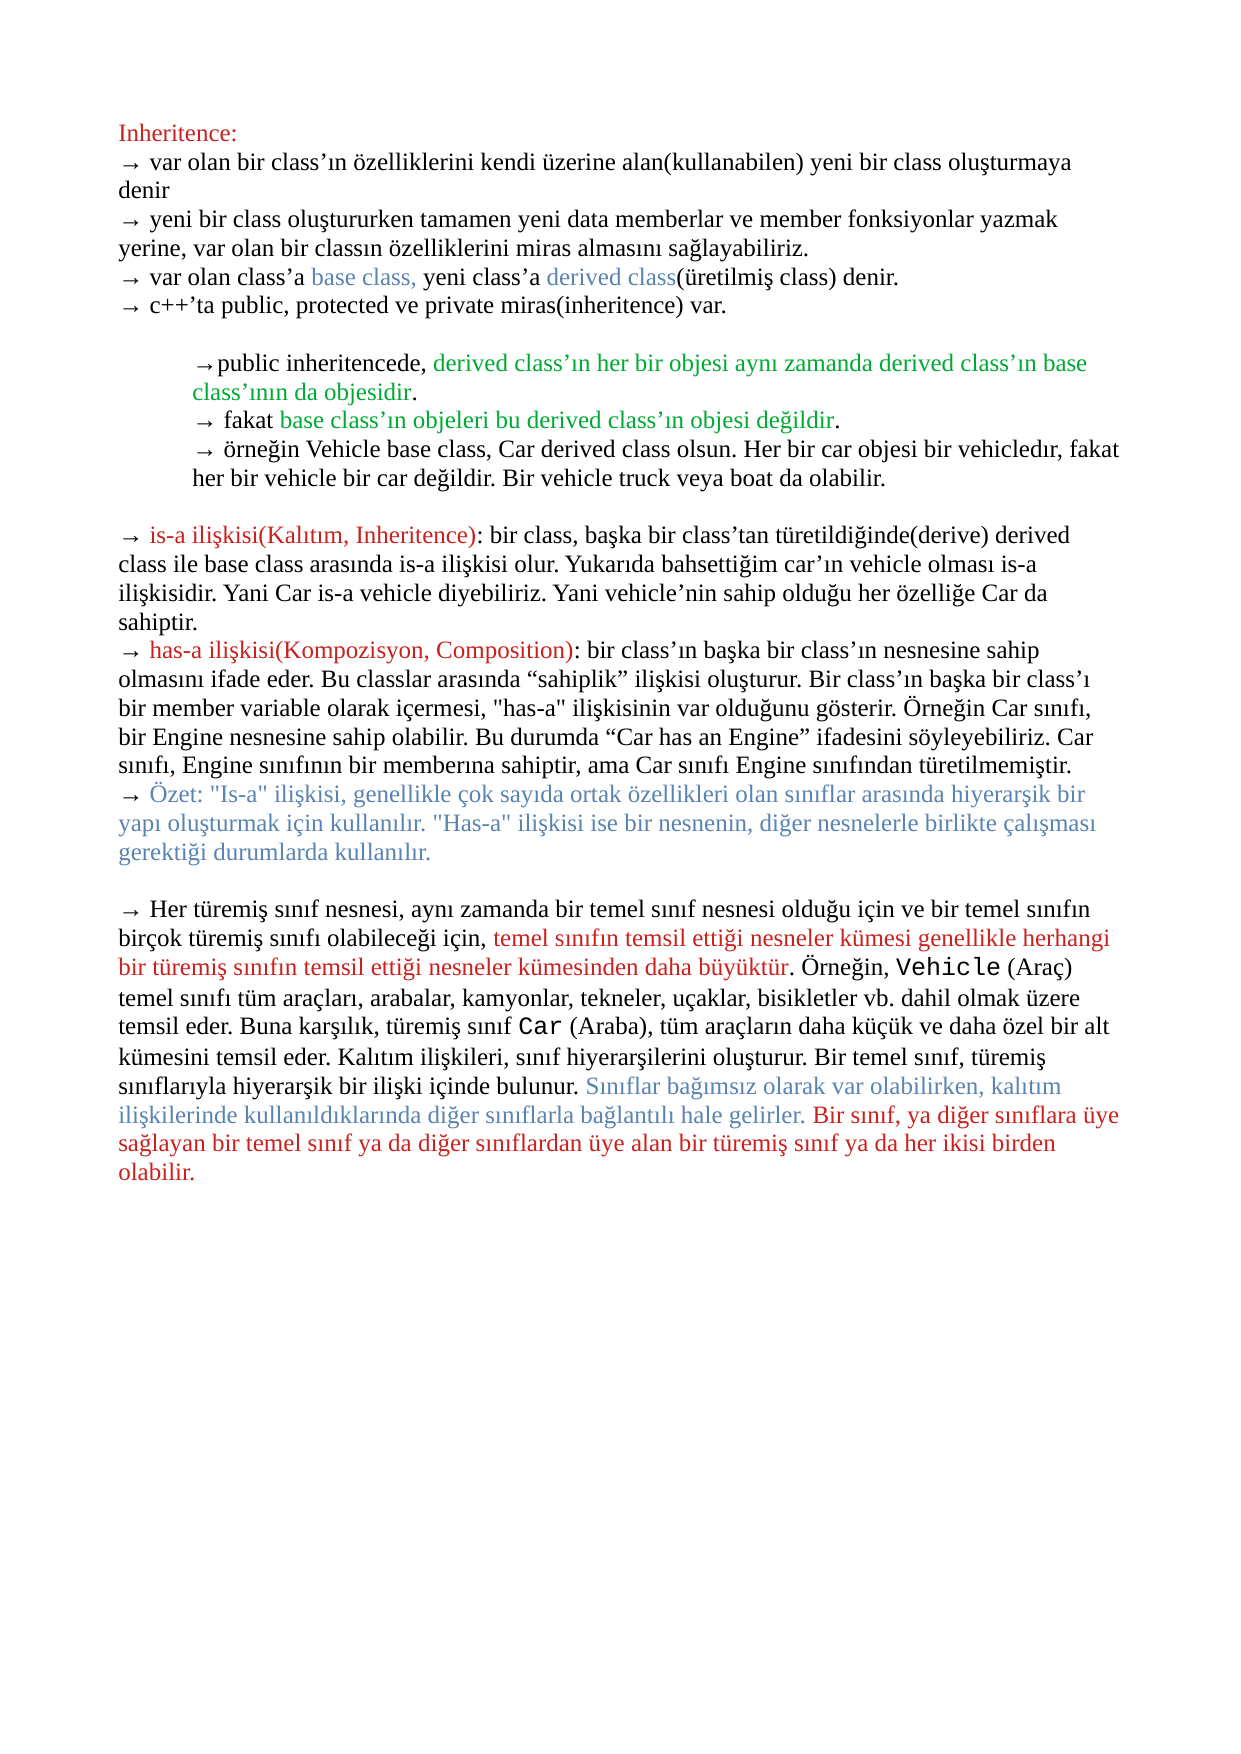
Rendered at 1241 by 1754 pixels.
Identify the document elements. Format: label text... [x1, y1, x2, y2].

text → c++’ta public, protected ve private miras(inheritence) var. [118, 291, 1122, 319]
text → Özet: "Is-a" ilişkisi, genellikle çok sayıda ortak özellikleri olan sınıflar arasında hiyerarşik bir yapı oluşturmak için kullanılır. "Has-a" ilişkisi ise bir nesnenin, diğer nesnelerle birlikte çalışması gerektiği durumlarda kullanılır. [118, 779, 1122, 866]
text → var olan bir class’ın özelliklerini kendi üzerine alan(kullanabilen) yeni bir class oluşturmaya denir [118, 147, 1122, 204]
text → is-a ilişkisi(Kalıtım, Inheritence): bir class, başka bir class’tan türetildiğinde(derive) derived class ile base class arasında is-a ilişkisi olur. Yukarıda bahsettiğim car’ın vehicle olması is-a ilişkisidir. Yani Car is-a vehicle diyebiliriz. Yani vehicle’nin sahip olduğu her özelliğe Car da sahiptir. [118, 521, 1122, 636]
text → fakat base class’ın objeleri bu derived class’ın objesi değildir. [118, 406, 1122, 434]
text → Her türemiş sınıf nesnesi, aynı zamanda bir temel sınıf nesnesi olduğu için ve bir temel sınıfın birçok türemiş sınıfı olabileceği için, temel sınıfın temsil ettiği nesneler kümesi genellikle herhangi bir türemiş sınıfın temsil ettiği nesneler kümesinden daha büyüktür. Örneğin, Vehicle (Araç) temel sınıfı tüm araçları, arabalar, kamyonlar, tekneler, uçaklar, bisikletler vb. dahil olmak üzere temsil eder. Buna karşılık, türemiş sınıf Car (Araba), tüm araçların daha küçük ve daha özel bir alt kümesini temsil eder. Kalıtım ilişkileri, sınıf hiyerarşilerini oluşturur. Bir temel sınıf, türemiş sınıflarıyla hiyerarşik bir ilişki içinde bulunur. Sınıflar bağımsız olarak var olabilirken, kalıtım ilişkilerinde kullanıldıklarında diğer sınıflarla bağlantılı hale gelirler. Bir sınıf, ya diğer sınıflara üye sağlayan bir temel sınıf ya da diğer sınıflardan üye alan bir türemiş sınıf ya da her ikisi birden olabilir. [118, 894, 1122, 1186]
text → var olan class’a base class, yeni class’a derived class(üretilmiş class) denir. [118, 262, 1122, 291]
text → yeni bir class oluştururken tamamen yeni data memberlar ve member fonksiyonlar yazmak yerine, var olan bir classın özelliklerini miras almasını sağlayabiliriz. [118, 204, 1122, 262]
text →public inheritencede, derived class’ın her bir objesi aynı zamanda derived class’ın base class’ının da objesidir. [118, 348, 1122, 406]
text → has-a ilişkisi(Kompozisyon, Composition): bir class’ın başka bir class’ın nesnesine sahip olmasını ifade eder. Bu classlar arasında “sahiplik” ilişkisi oluşturur. Bir class’ın başka bir class’ı bir member variable olarak içermesi, "has-a" ilişkisinin var olduğunu gösterir. Örneğin Car sınıfı, bir Engine nesnesine sahip olabilir. Bu durumda “Car has an Engine” ifadesini söyleyebiliriz. Car sınıfı, Engine sınıfının bir memberına sahiptir, ama Car sınıfı Engine sınıfından türetilmemiştir. [118, 636, 1122, 779]
text → örneğin Vehicle base class, Car derived class olsun. Her bir car objesi bir vehicledır, fakat her bir vehicle bir car değildir. Bir vehicle truck veya boat da olabilir. [118, 434, 1122, 492]
text Inheritence: [118, 118, 1122, 147]
